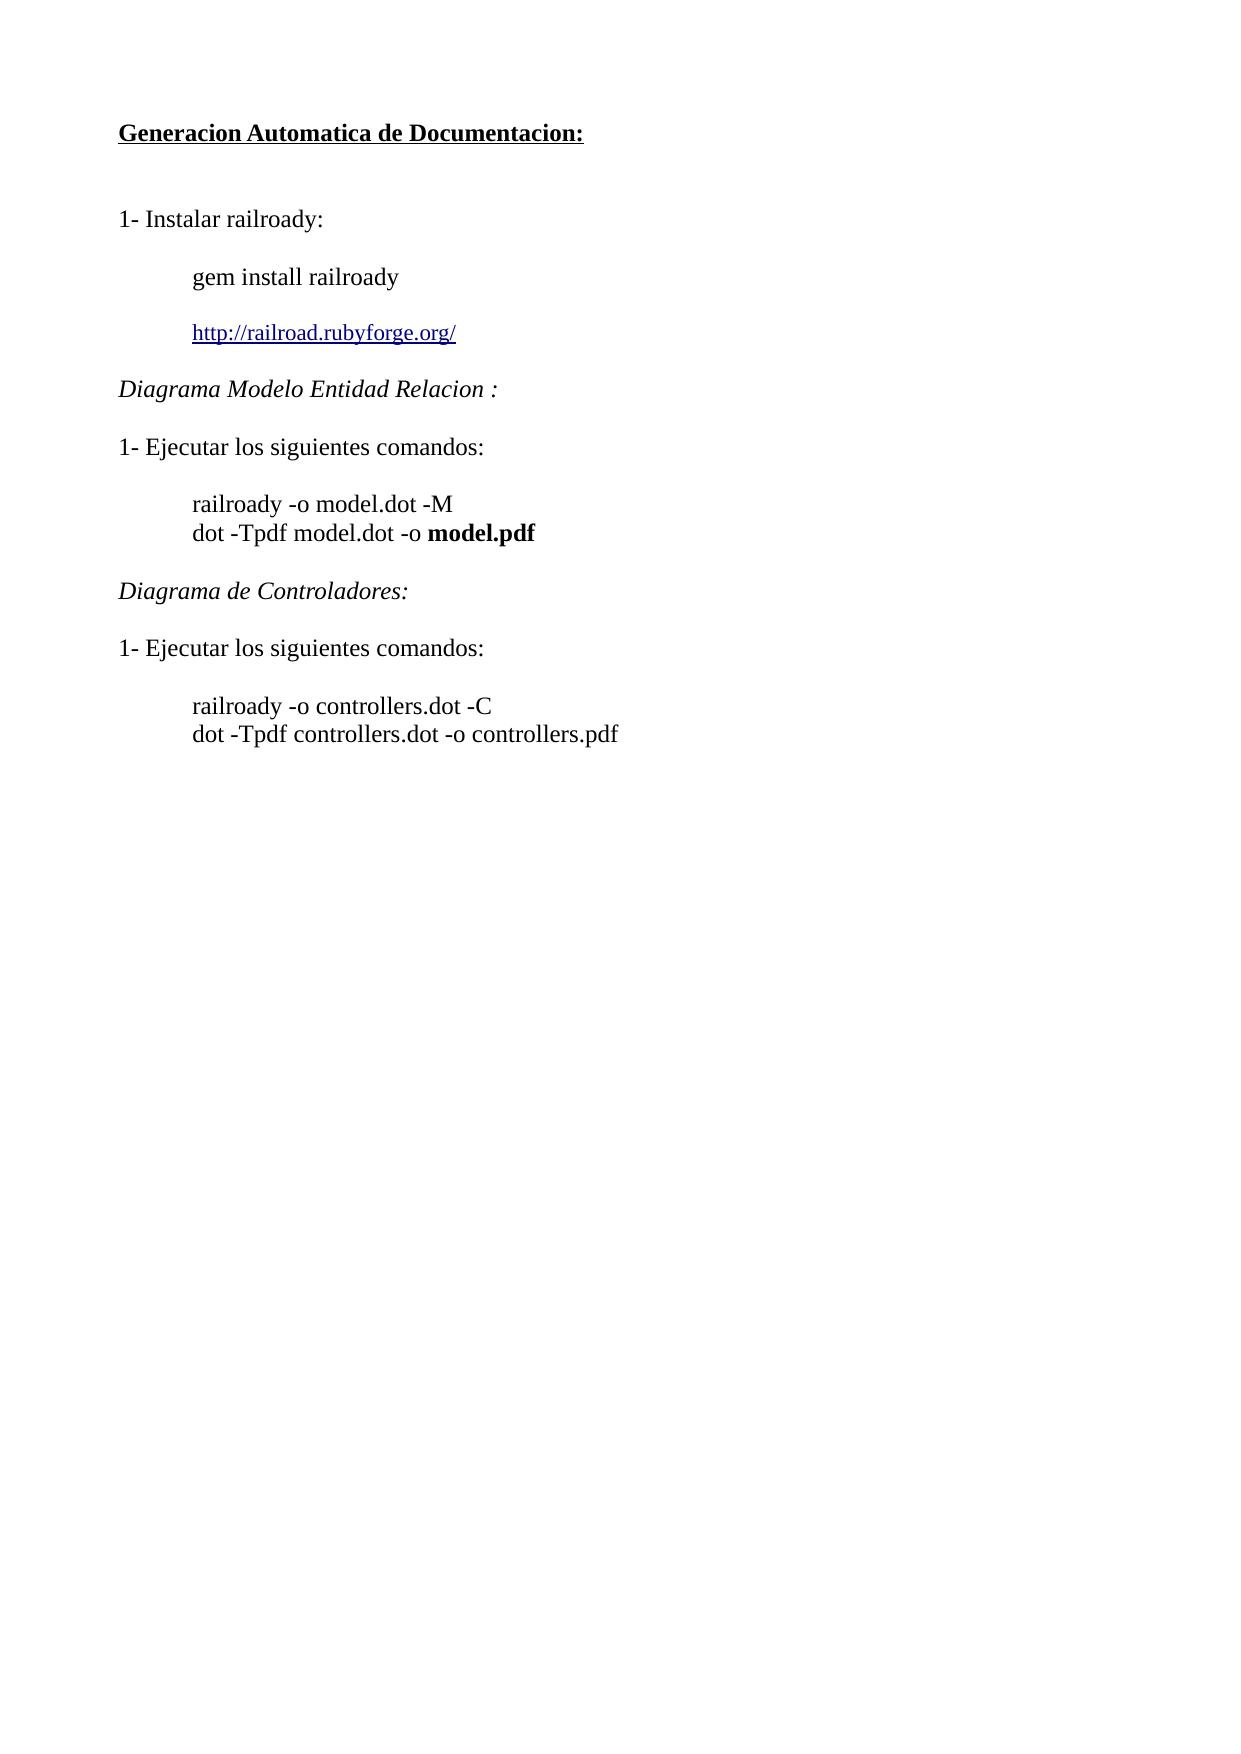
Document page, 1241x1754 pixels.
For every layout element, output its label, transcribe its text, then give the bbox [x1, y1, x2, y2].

text Generacion Automatica de Documentacion: [118, 118, 1122, 147]
text 1- Instalar railroady: [118, 204, 1122, 233]
text 1- Ejecutar los siguientes comandos: [118, 432, 1122, 461]
text http://railroad.rubyforge.org/ [118, 319, 1122, 346]
text Diagrama de Controladores: [118, 576, 1122, 604]
text Diagrama Modelo Entidad Relacion : [118, 374, 1122, 403]
text dot -Tpdf model.dot -o model.pdf [118, 518, 1122, 547]
text dot -Tpdf controllers.dot -o controllers.pdf [118, 719, 1122, 748]
text railroady -o model.dot -M [118, 489, 1122, 518]
text gem install railroady [118, 262, 1122, 291]
text 1- Ejecutar los siguientes comandos: [118, 633, 1122, 662]
text railroady -o controllers.dot -C [118, 691, 1122, 719]
